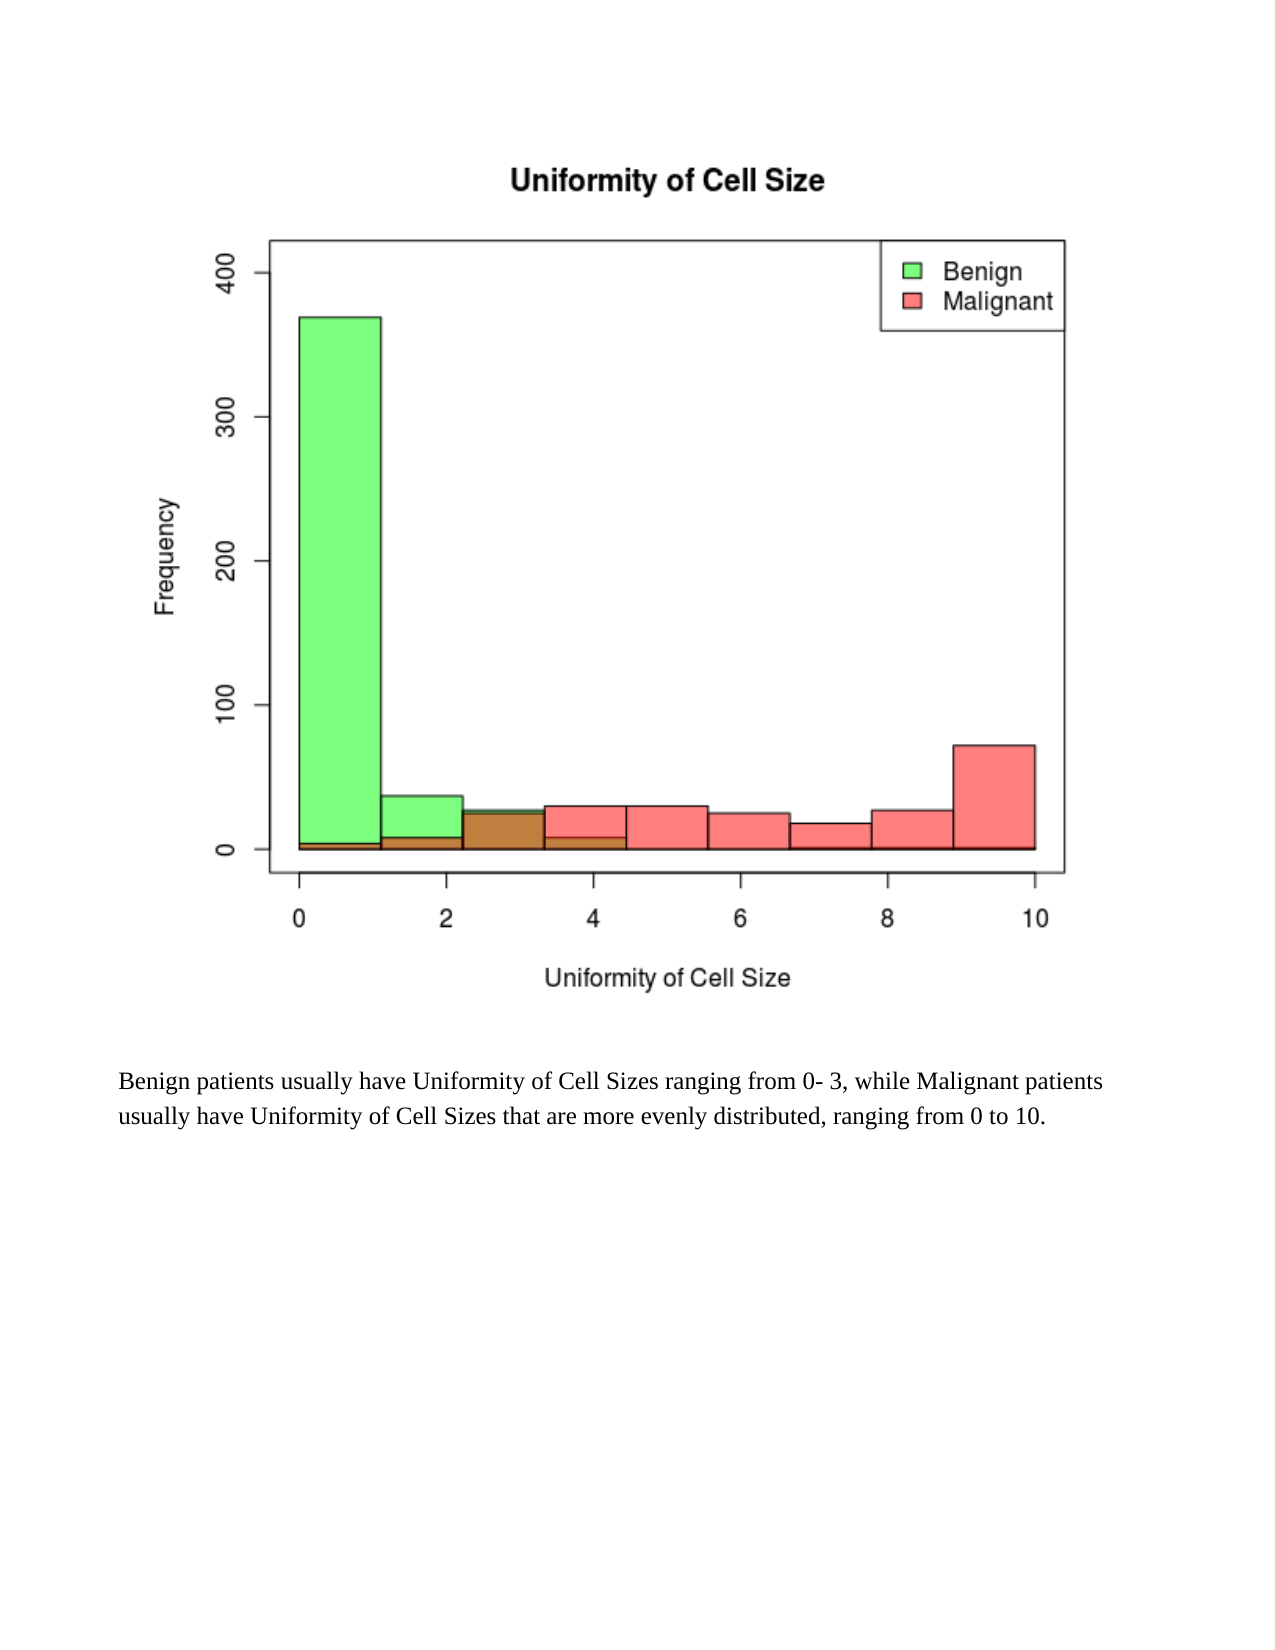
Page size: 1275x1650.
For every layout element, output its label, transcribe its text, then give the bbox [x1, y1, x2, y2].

picture [147, 118, 1128, 1026]
text Benign patients usually have Uniformity of Cell Sizes ranging from 0- 3, while Malignant patients usually have Uniformity of Cell Sizes that are more evenly distributed, ranging from 0 to 10. [118, 118, 1157, 1129]
